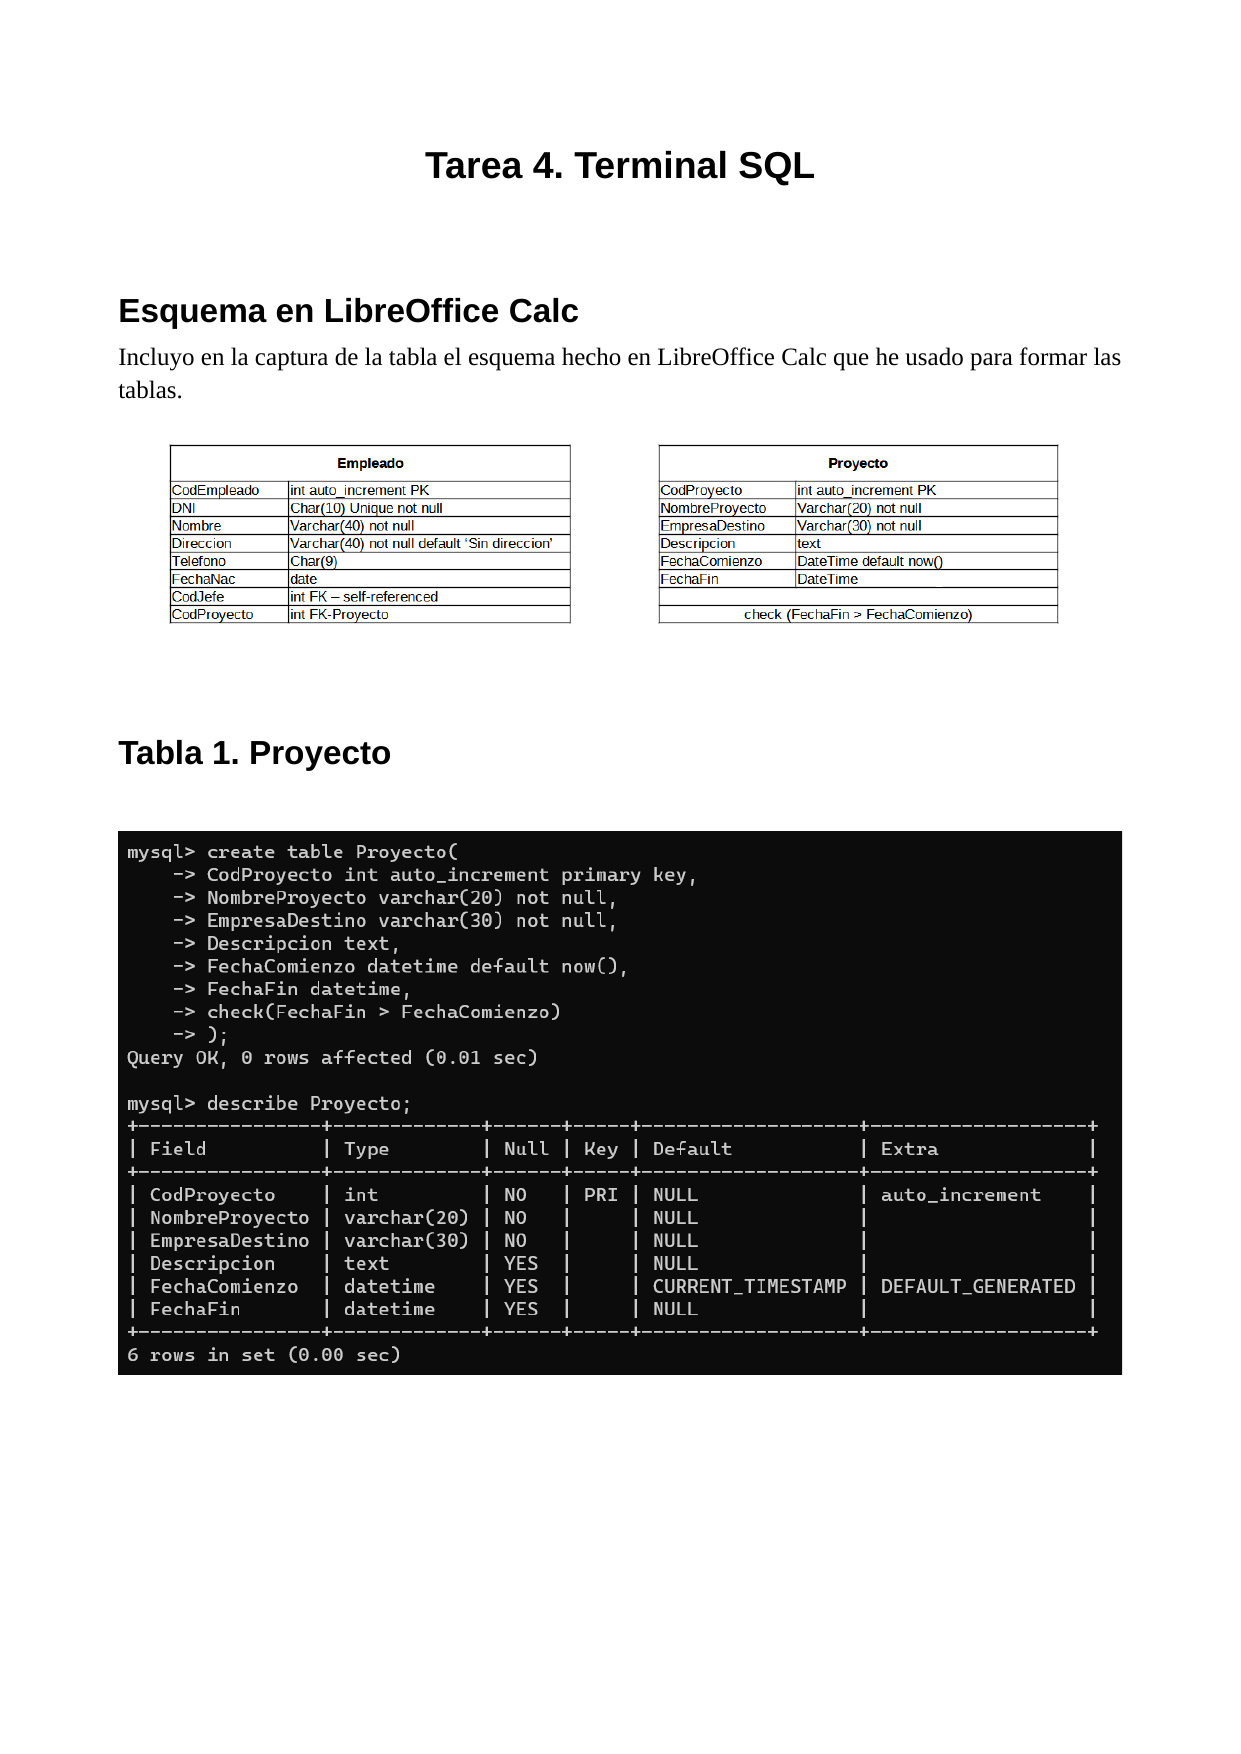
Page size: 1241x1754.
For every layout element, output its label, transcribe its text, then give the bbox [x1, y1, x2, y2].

subtitle Tabla 1. Proyecto [118, 733, 1122, 771]
text Incluyo en la captura de la tabla el esquema hecho en LibreOffice Calc que he usado para formar las tablas. [118, 342, 1122, 404]
picture [118, 831, 1123, 1375]
subtitle Esquema en LibreOffice Calc [118, 291, 1122, 330]
picture [157, 422, 1084, 661]
subtitle Tarea 4. Terminal SQL [118, 143, 1122, 186]
